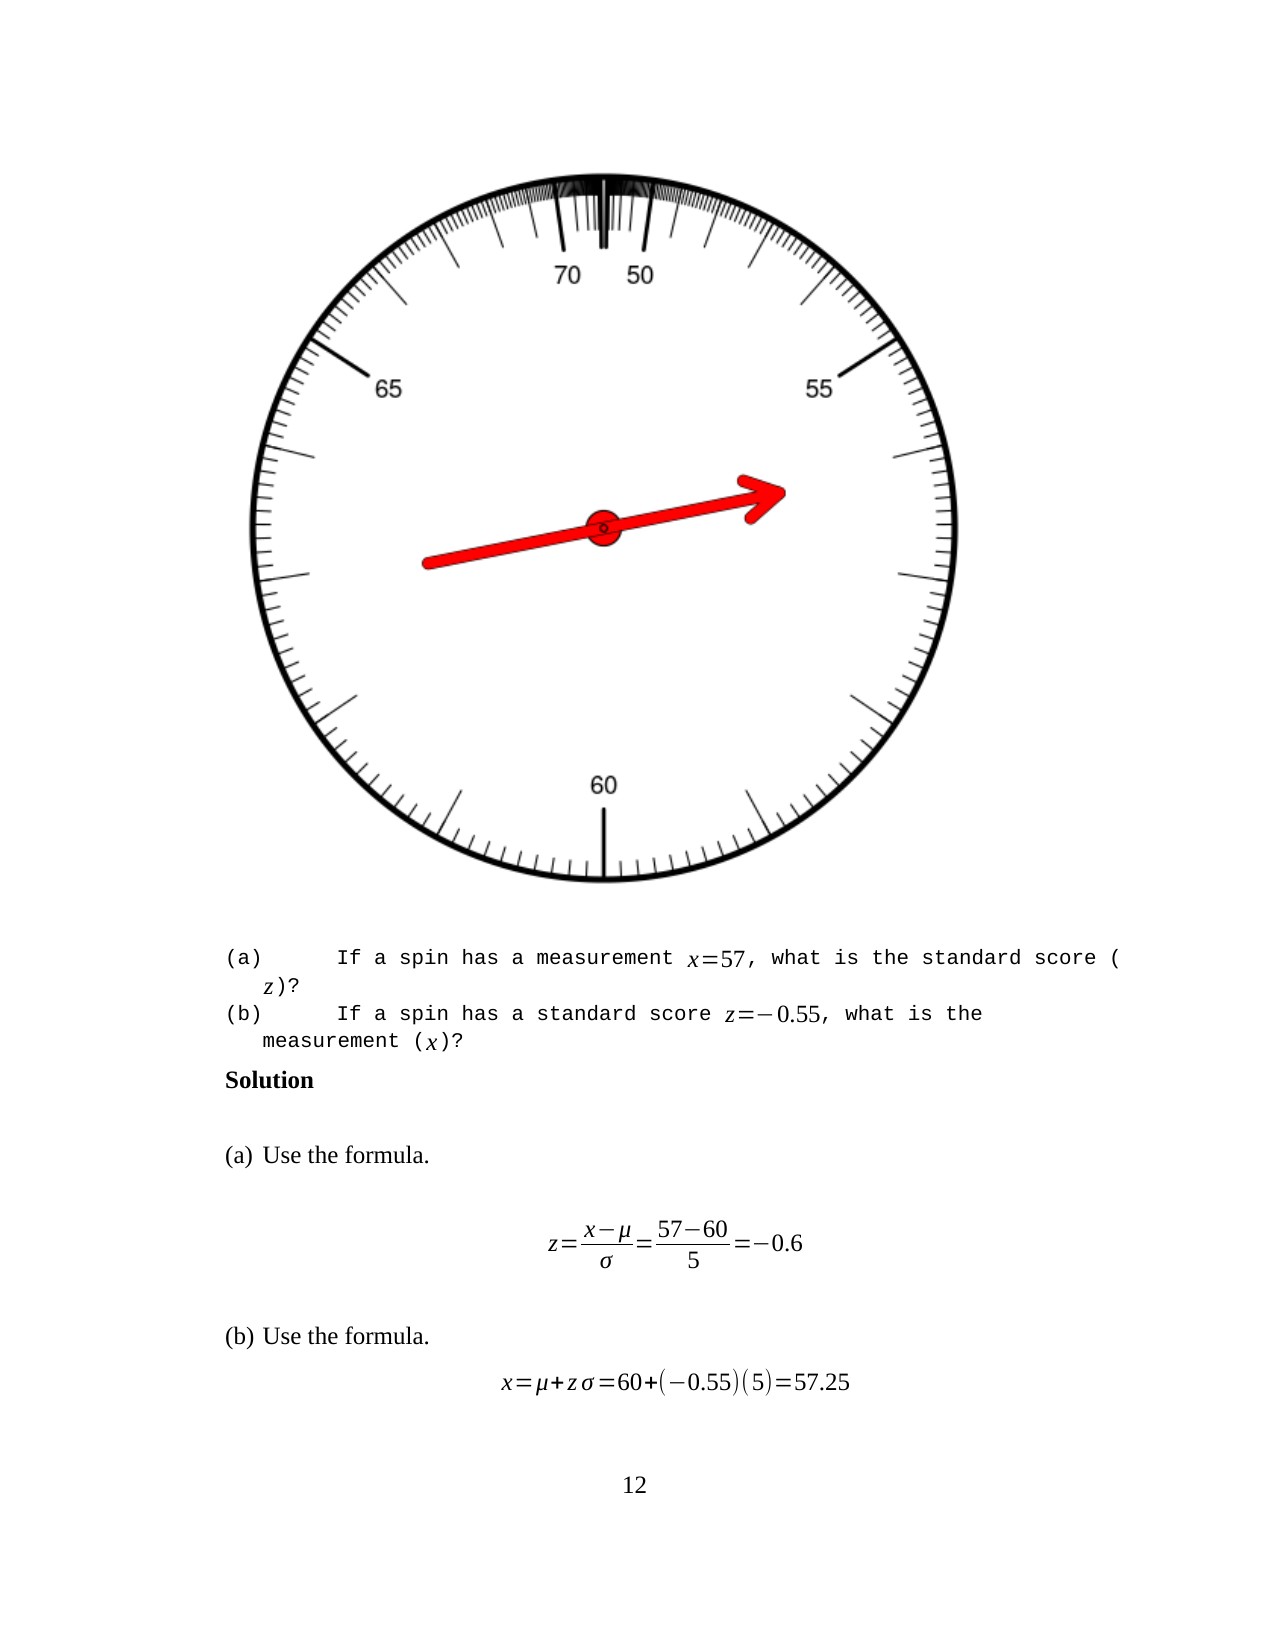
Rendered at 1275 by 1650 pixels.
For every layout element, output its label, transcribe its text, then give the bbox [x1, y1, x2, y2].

picture [225, 150, 983, 908]
list Use the formula. [225, 1140, 1125, 1169]
list Use the formula. [225, 1321, 1125, 1350]
list Solution [187, 1065, 1125, 1122]
list If a spin has a standard score , what is the measurement ()? [225, 1001, 1125, 1056]
list If a spin has a measurement , what is the standard score ()? [225, 945, 1125, 1001]
